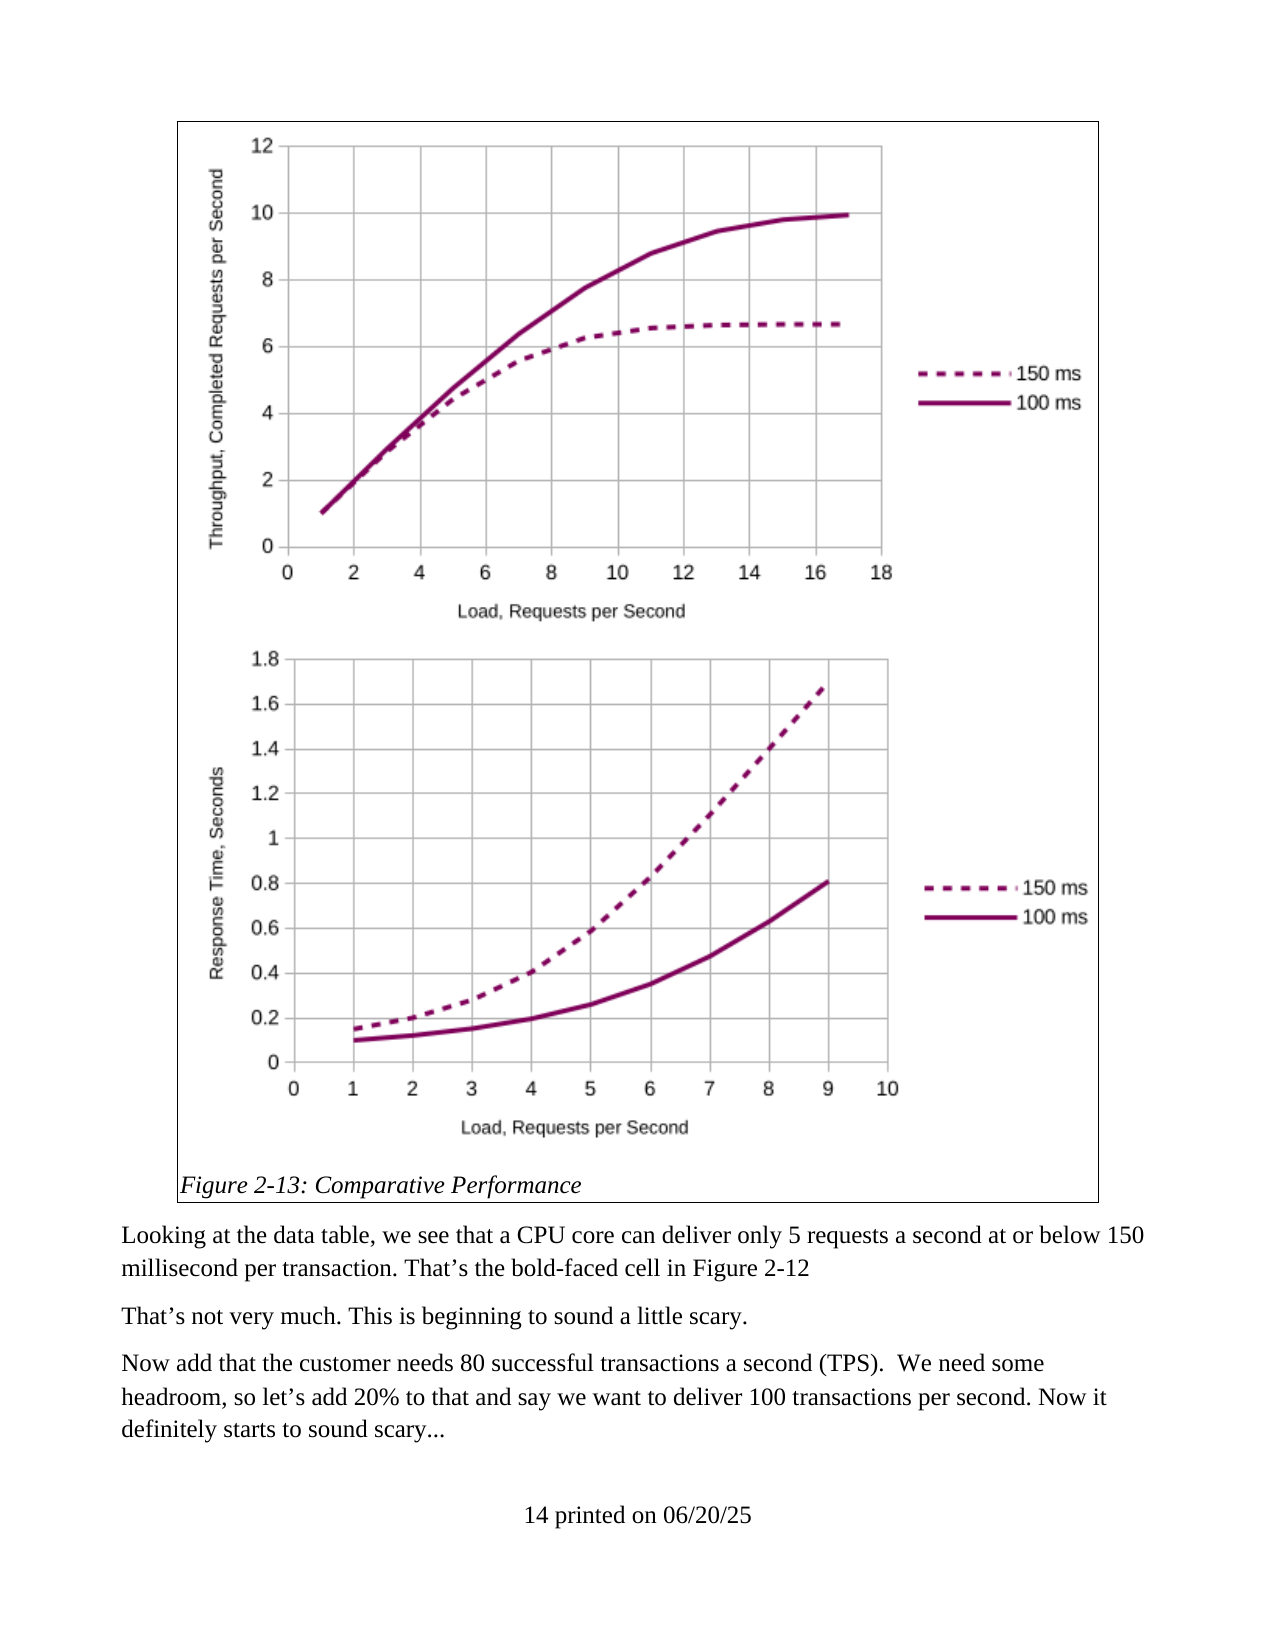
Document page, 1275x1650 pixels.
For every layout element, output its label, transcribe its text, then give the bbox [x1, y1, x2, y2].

text Figure 2-13: Comparative Performance [180, 1158, 1095, 1199]
text Now add that the customer needs 80 successful transactions a second (TPS). We need some headroom, so let’s add 20% to that and say we want to deliver 100 transactions per second. Now it definitely starts to sound scary... [121, 1348, 1154, 1443]
picture [179, 124, 1096, 1158]
text Looking at the data table, we see that a CPU core can deliver only 5 requests a second at or below 150 millisecond per transaction. That’s the bold-faced cell in Figure 2-12 [121, 169, 1154, 1282]
text That’s not very much. This is beginning to sound a little scary. [121, 1301, 1154, 1330]
